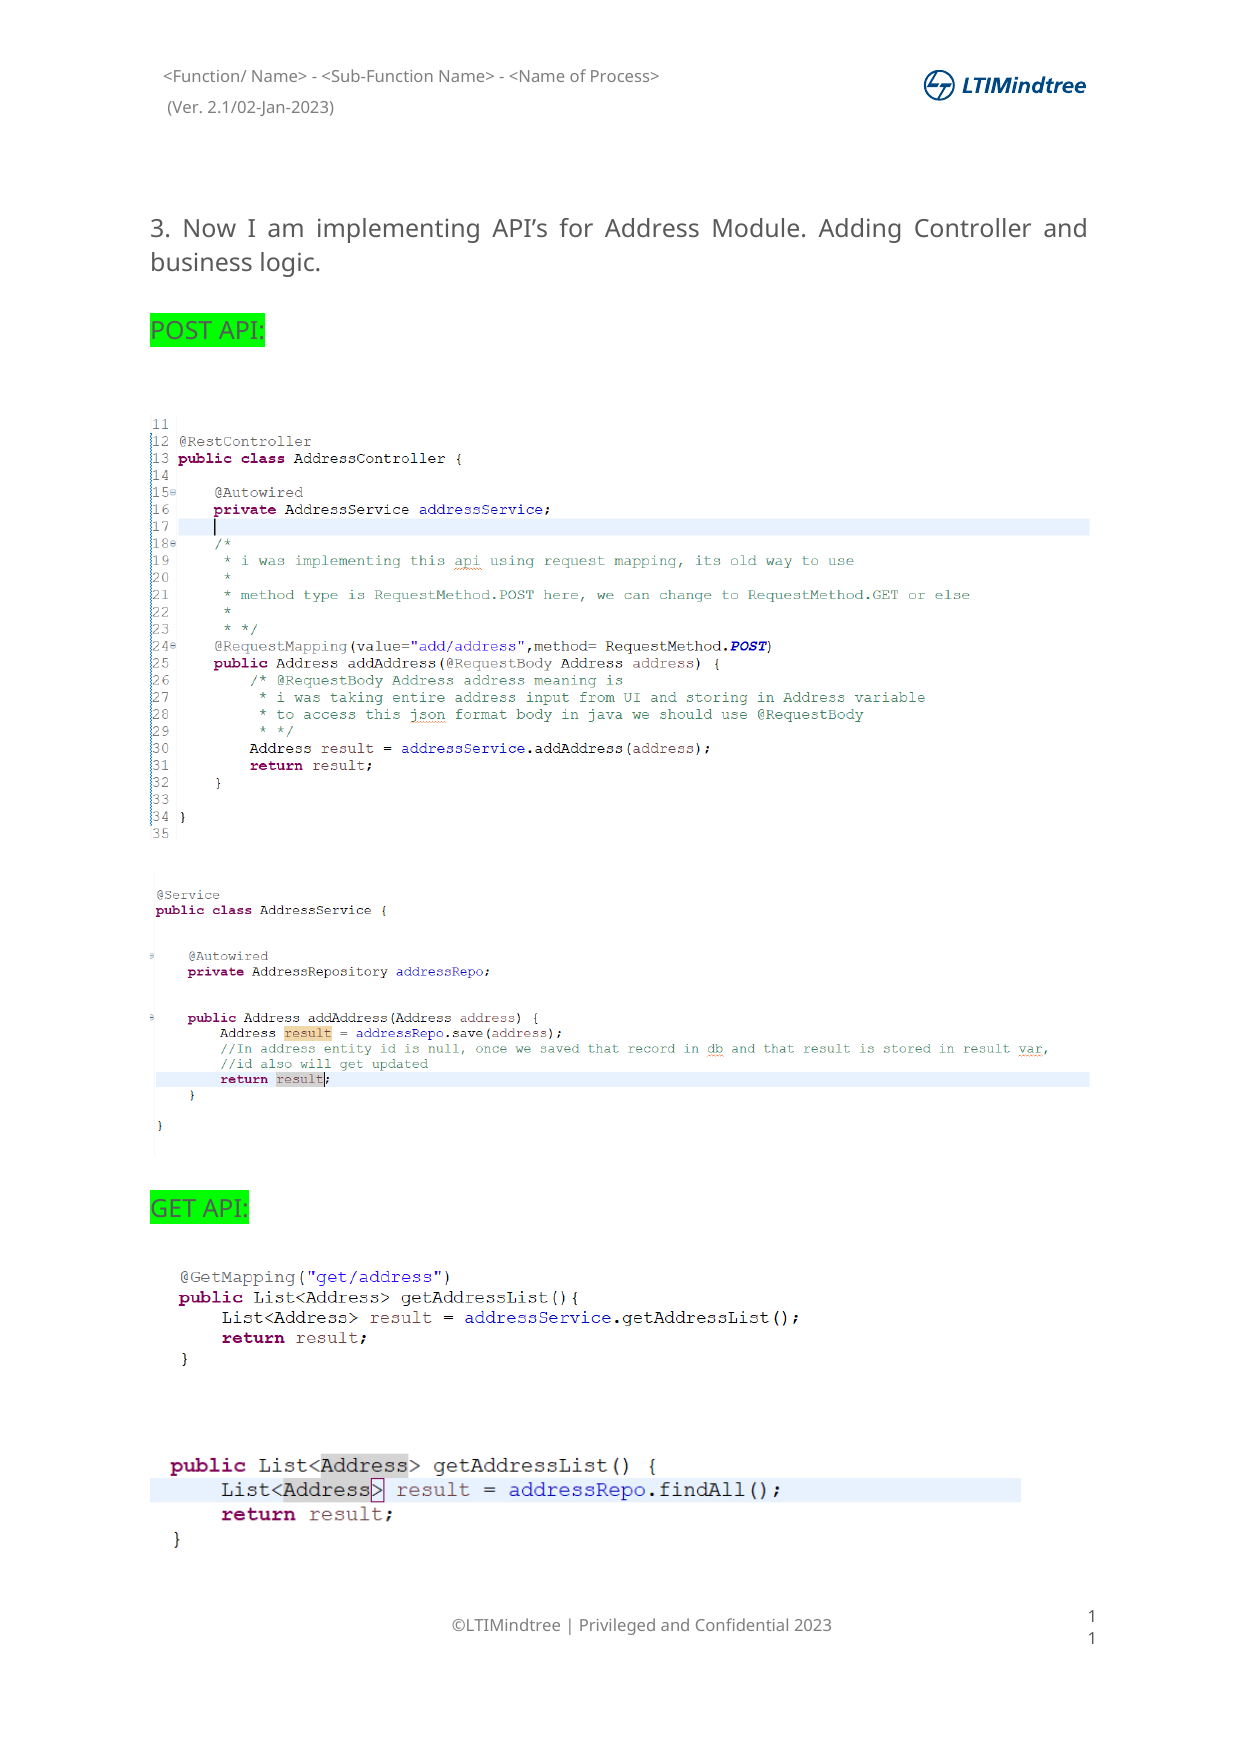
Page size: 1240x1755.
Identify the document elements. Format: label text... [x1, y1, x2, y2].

text 3. Now I am implementing API’s for Address Module. Adding Controller and business logic. [150, 211, 1089, 279]
text POST API: [150, 313, 1089, 347]
text GET API: [150, 1190, 1089, 1224]
